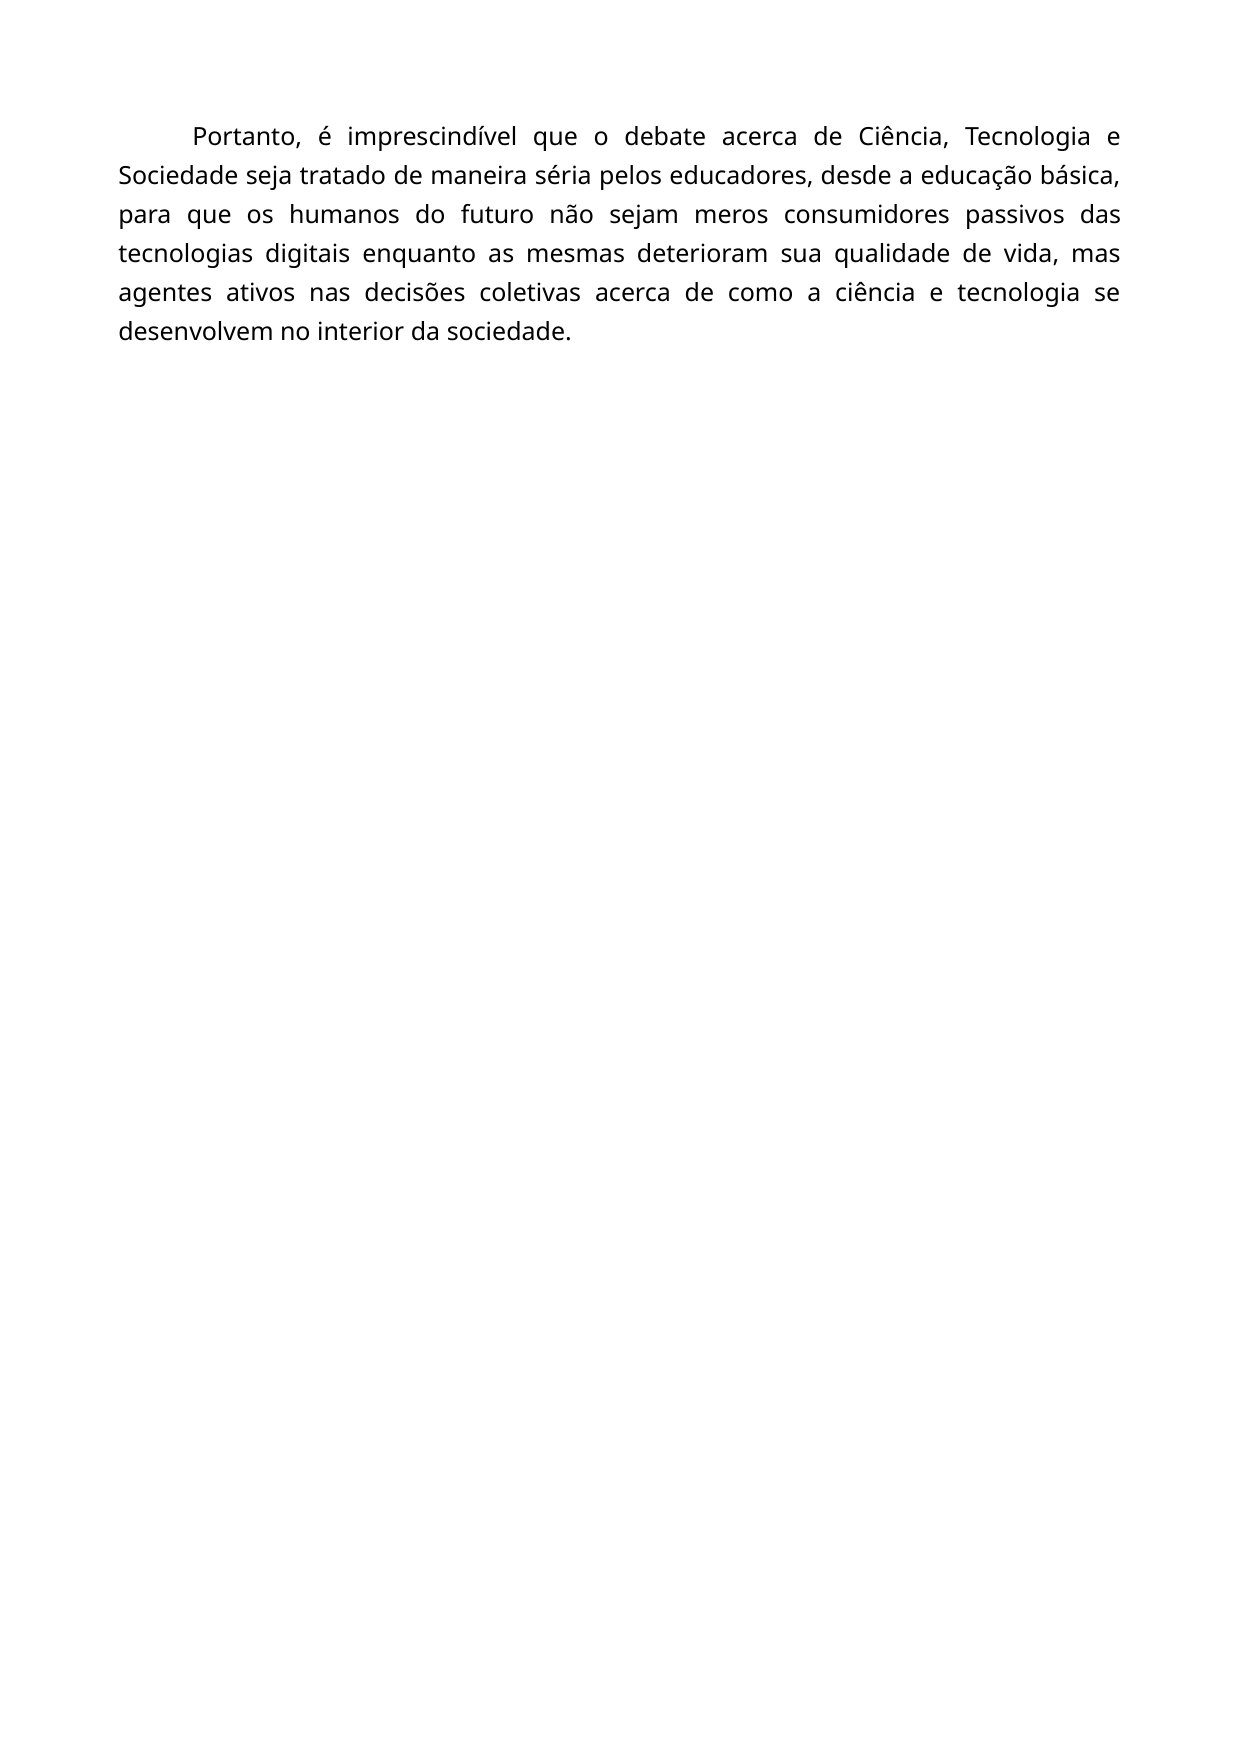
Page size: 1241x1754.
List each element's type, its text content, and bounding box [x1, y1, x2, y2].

text Portanto, é imprescindível que o debate acerca de Ciência, Tecnologia e Sociedade seja tratado de maneira séria pelos educadores, desde a educação básica, para que os humanos do futuro não sejam meros consumidores passivos das tecnologias digitais enquanto as mesmas deterioram sua qualidade de vida, mas agentes ativos nas decisões coletivas acerca de como a ciência e tecnologia se desenvolvem no interior da sociedade. [118, 118, 1122, 348]
